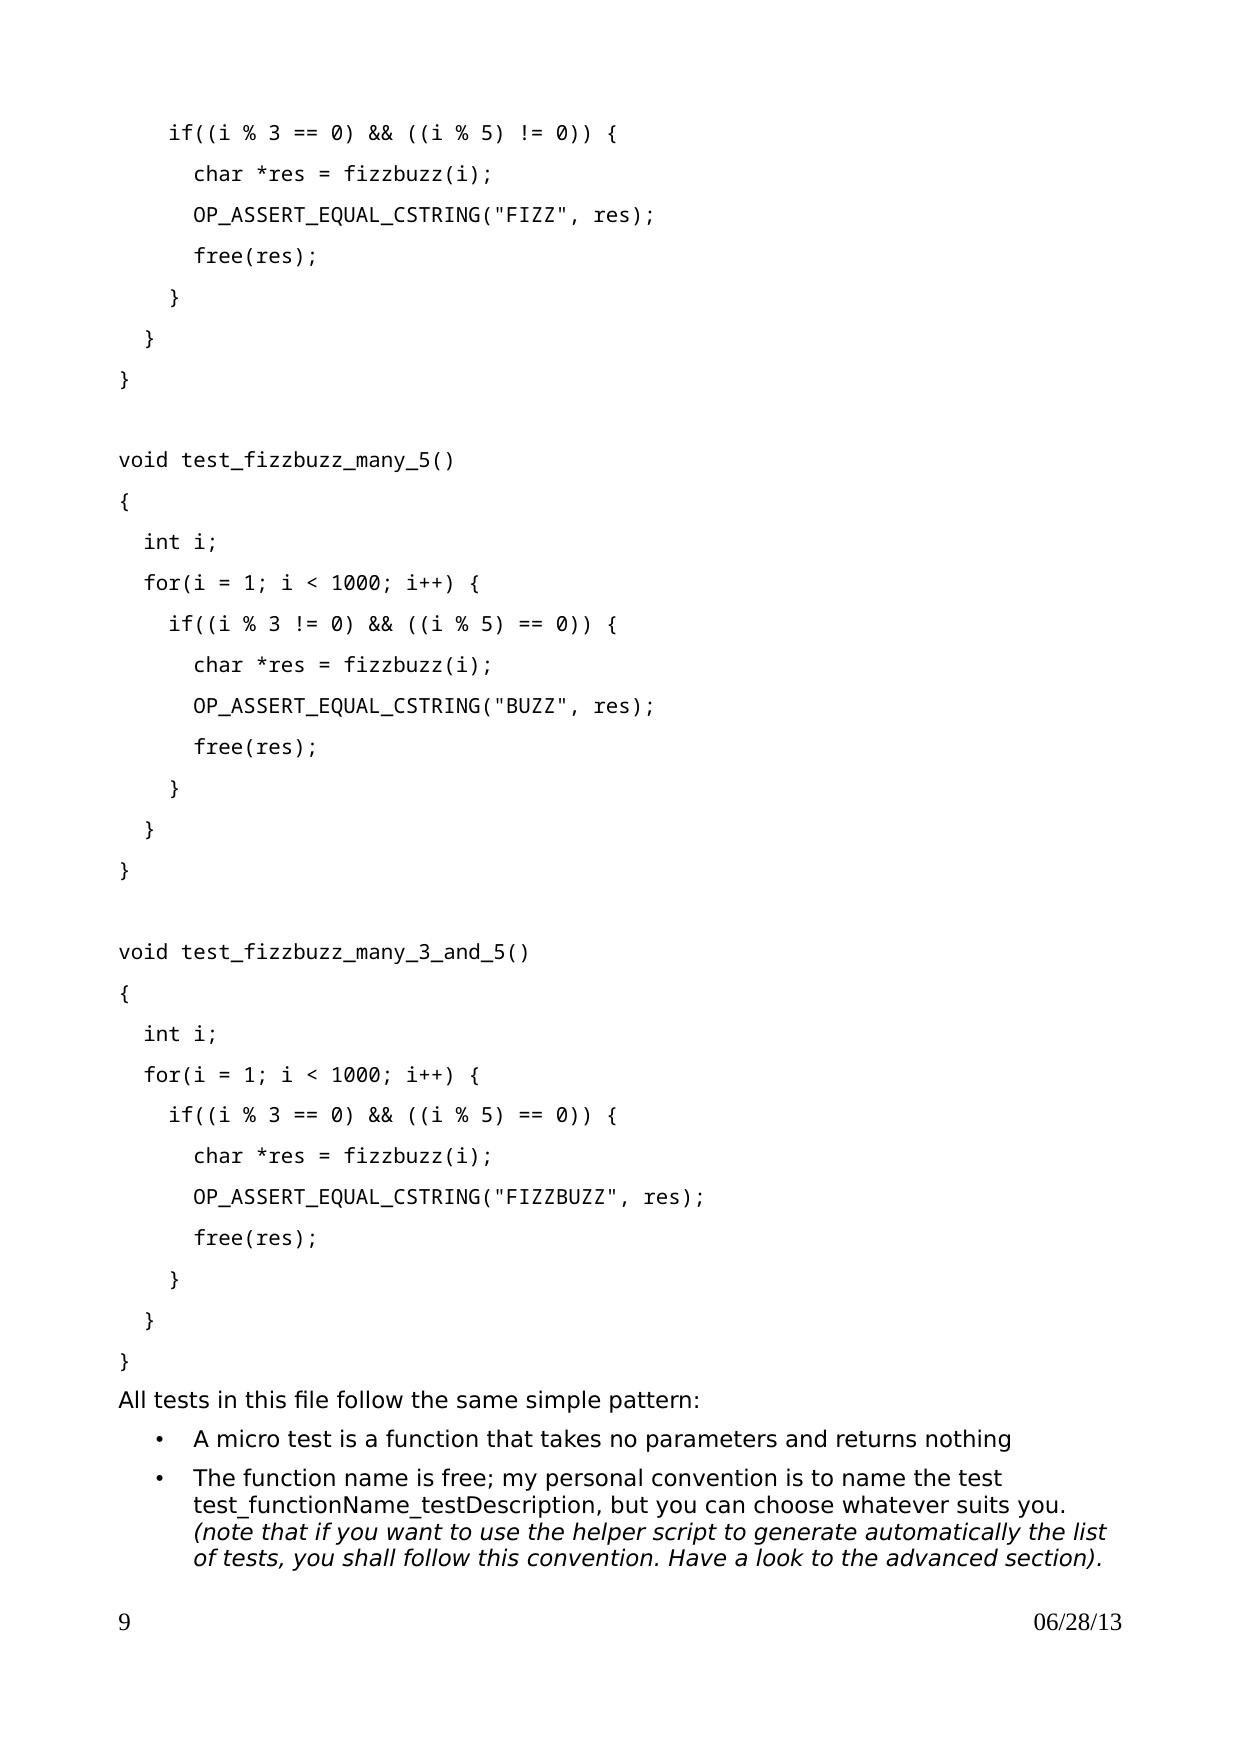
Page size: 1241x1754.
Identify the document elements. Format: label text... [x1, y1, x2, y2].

text if((i % 3 == 0) && ((i % 5) == 0)) { [118, 1101, 1122, 1129]
text free(res); [118, 732, 1122, 761]
text OP_ASSERT_EQUAL_CSTRING("BUZZ", res); [118, 691, 1122, 720]
text void test_fizzbuzz_many_5() [118, 446, 1122, 474]
text OP_ASSERT_EQUAL_CSTRING("FIZZBUZZ", res); [118, 1182, 1122, 1211]
text } [118, 855, 1122, 883]
text All tests in this file follow the same simple pattern: [118, 1387, 1122, 1414]
text { [118, 978, 1122, 1006]
text } [118, 282, 1122, 310]
text } [118, 773, 1122, 802]
text } [118, 323, 1122, 351]
list The function name is free; my personal convention is to name the test test_functionName_testDescription, but you can choose whatever suits you. (note that if you want to use the helper script to generate automatically the list of tests, you shall follow this convention. Have a look to the advanced section). [156, 1466, 1122, 1572]
text char *res = fizzbuzz(i); [118, 159, 1122, 187]
text if((i % 3 == 0) && ((i % 5) != 0)) { [118, 118, 1122, 147]
text } [118, 364, 1122, 392]
text free(res); [118, 1223, 1122, 1252]
text { [118, 487, 1122, 515]
list A micro test is a function that takes no parameters and returns nothing [156, 1426, 1122, 1453]
text } [118, 1305, 1122, 1334]
text } [118, 814, 1122, 842]
text free(res); [118, 241, 1122, 269]
text int i; [118, 527, 1122, 556]
text for(i = 1; i < 1000; i++) { [118, 1060, 1122, 1088]
text void test_fizzbuzz_many_3_and_5() [118, 937, 1122, 965]
text char *res = fizzbuzz(i); [118, 650, 1122, 679]
text int i; [118, 1019, 1122, 1047]
text char *res = fizzbuzz(i); [118, 1142, 1122, 1170]
text } [118, 1346, 1122, 1375]
text if((i % 3 != 0) && ((i % 5) == 0)) { [118, 609, 1122, 638]
text for(i = 1; i < 1000; i++) { [118, 568, 1122, 597]
text OP_ASSERT_EQUAL_CSTRING("FIZZ", res); [118, 200, 1122, 228]
text } [118, 1264, 1122, 1293]
